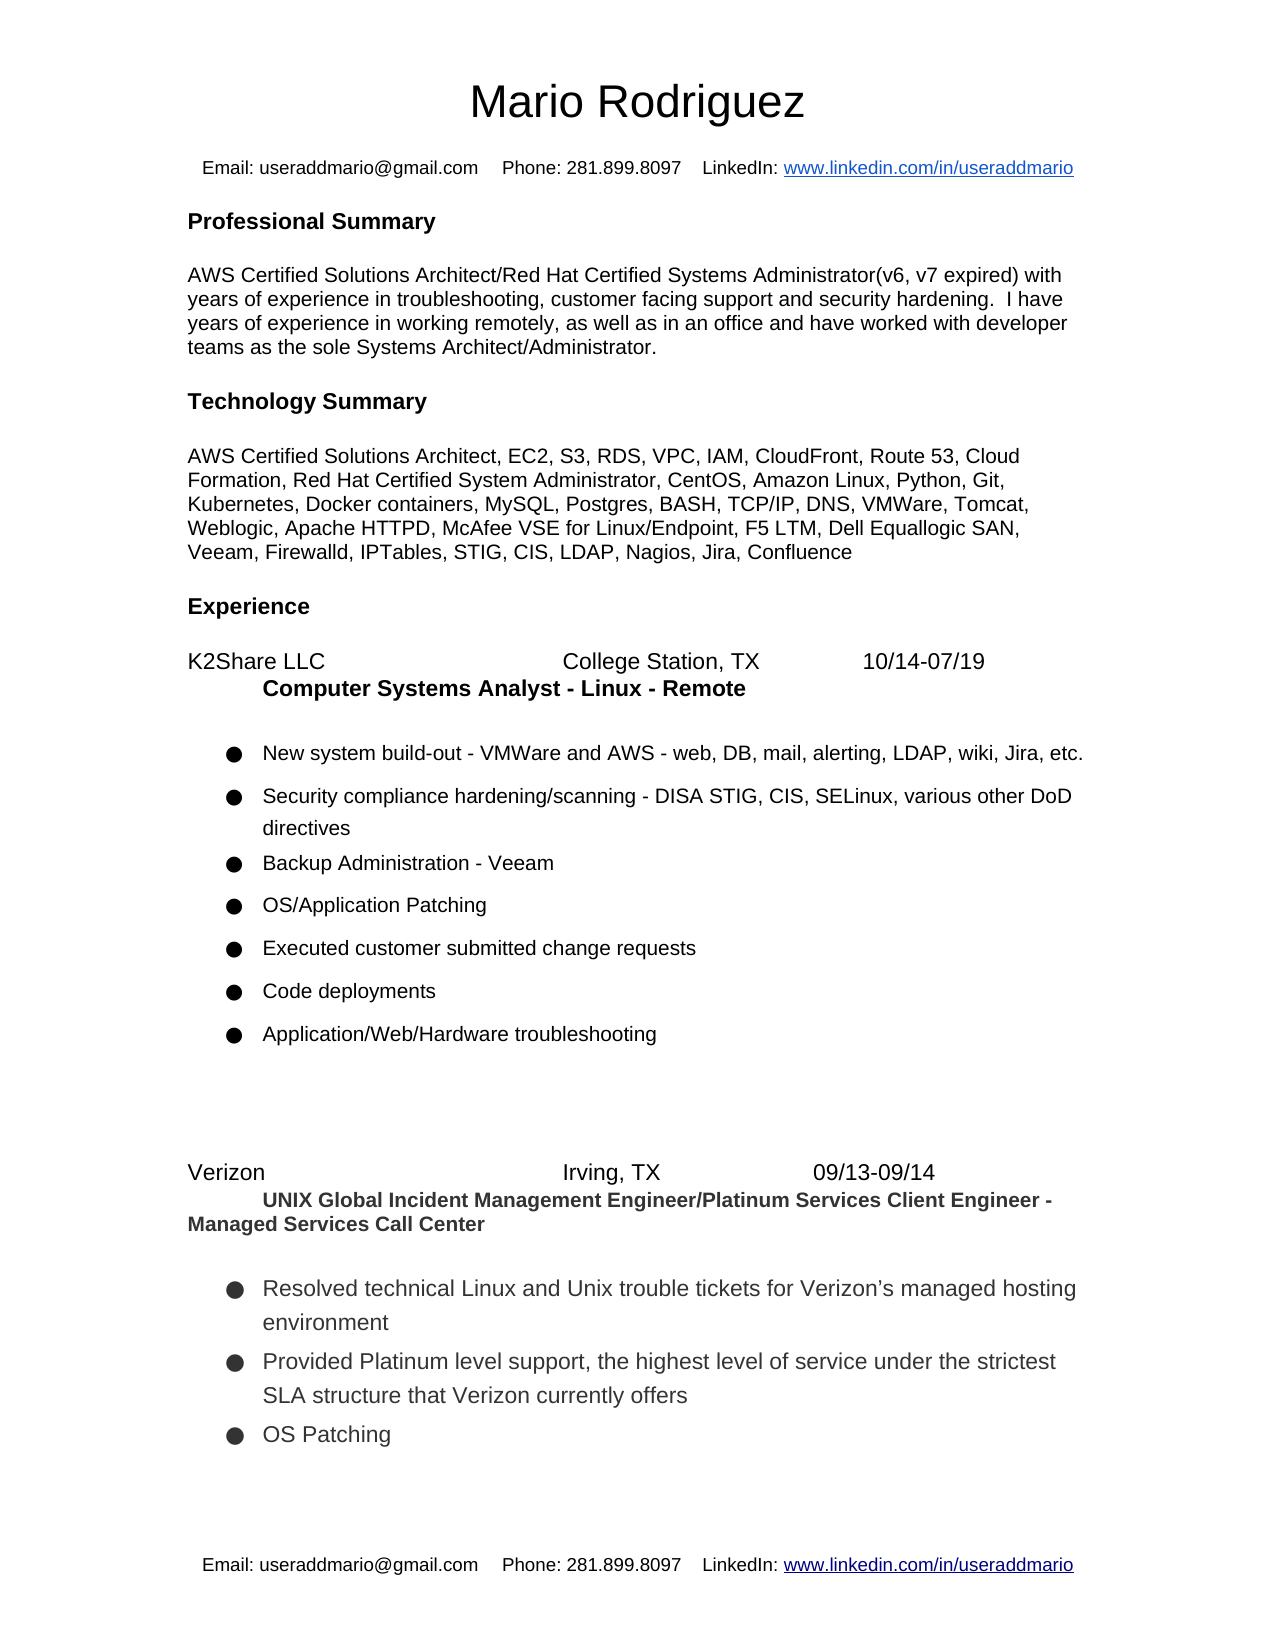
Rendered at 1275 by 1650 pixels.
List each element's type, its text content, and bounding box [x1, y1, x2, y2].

text K2Share LLC College Station, TX 10/14-07/19 Computer Systems Analyst - Linux - Remote [187, 648, 1087, 701]
text Email: useraddmario@gmail.com Phone: 281.899.8097 LinkedIn: www.linkedin.com/in/useraddmario [187, 157, 1087, 178]
list Executed customer submitted change requests [225, 925, 1087, 967]
text Mario Rodriguez [187, 75, 1087, 128]
list Code deployments [225, 967, 1087, 1010]
list Provided Platinum level support, the highest level of service under the strictest SLA structure that Verizon currently offers [225, 1336, 1087, 1409]
list New system build-out - VMWare and AWS - web, DB, mail, alerting, LDAP, wiki, Jira, etc. [225, 730, 1087, 773]
list Backup Administration - Veeam [225, 839, 1087, 882]
text Technology Summary [187, 388, 1087, 414]
text Professional Summary [187, 208, 1087, 234]
list OS Patching [225, 1409, 1087, 1456]
list OS/Application Patching [225, 882, 1087, 925]
list Application/Web/Hardware troubleshooting [225, 1010, 1087, 1053]
text AWS Certified Solutions Architect/Red Hat Certified Systems Administrator(v6, v7 expired) with years of experience in troubleshooting, customer facing support and security hardening. I have years of experience in working remotely, as well as in an office and have worked with developer teams as the sole Systems Architect/Administrator. [187, 263, 1087, 359]
text Verizon Irving, TX 09/13-09/14 UNIX Global Incident Management Engineer/Platinum Services Client Engineer - Managed Services Call Center [187, 1159, 1087, 1236]
text Experience [187, 593, 1087, 619]
list Security compliance hardening/scanning - DISA STIG, CIS, SELinux, various other DoD directives [225, 773, 1087, 839]
list Resolved technical Linux and Unix trouble tickets for Verizon’s managed hosting environment [225, 1262, 1087, 1336]
text AWS Certified Solutions Architect, EC2, S3, RDS, VPC, IAM, CloudFront, Route 53, Cloud Formation, Red Hat Certified System Administrator, CentOS, Amazon Linux, Python, Git, Kubernetes, Docker containers, MySQL, Postgres, BASH, TCP/IP, DNS, VMWare, Tomcat, Weblogic, Apache HTTPD, McAfee VSE for Linux/Endpoint, F5 LTM, Dell Equallogic SAN, Veeam, Firewalld, IPTables, STIG, CIS, LDAP, Nagios, Jira, Confluence [187, 444, 1087, 563]
